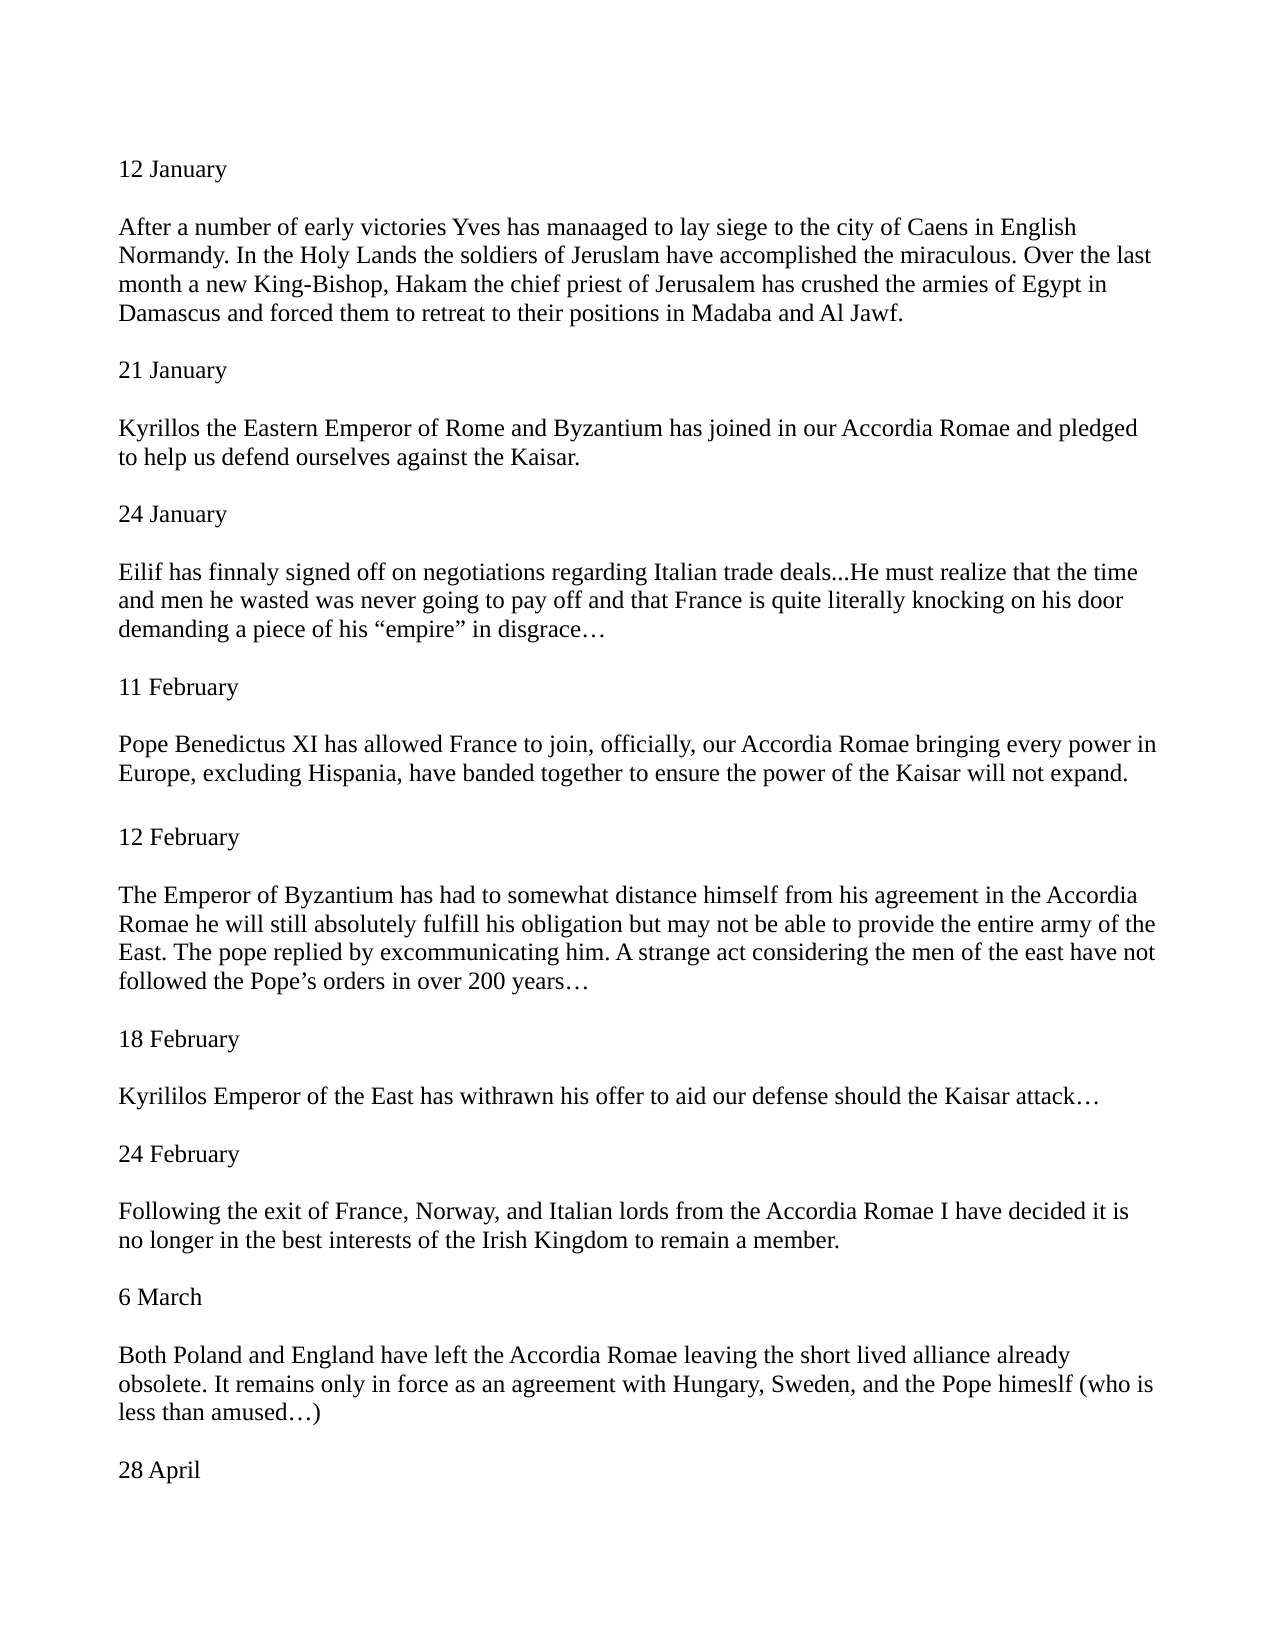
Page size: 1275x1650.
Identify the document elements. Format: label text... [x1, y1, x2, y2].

text The Emperor of Byzantium has had to somewhat distance himself from his agreement in the Accordia Romae he will still absolutely fulfill his obligation but may not be able to provide the entire army of the East. The pope replied by excommunicating him. A strange act considering the men of the east have not followed the Pope’s orders in over 200 years… [118, 880, 1157, 995]
text Pope Benedictus XI has allowed France to join, officially, our Accordia Romae bringing every power in Europe, excluding Hispania, have banded together to ensure the power of the Kaisar will not expand. [118, 700, 1157, 787]
text 12 February [118, 822, 1157, 851]
text 24 February [118, 1139, 1157, 1167]
text Following the exit of France, Norway, and Italian lords from the Accordia Romae I have decided it is no longer in the best interests of the Irish Kingdom to remain a member. [118, 1196, 1157, 1254]
text Kyrillos the Eastern Emperor of Rome and Byzantium has joined in our Accordia Romae and pledged to help us defend ourselves against the Kaisar. [118, 413, 1157, 470]
text After a number of early victories Yves has manaaged to lay siege to the city of Caens in English Normandy. In the Holy Lands the soldiers of Jeruslam have accomplished the miraculous. Over the last month a new King-Bishop, Hakam the chief priest of Jerusalem has crushed the armies of Egypt in Damascus and forced them to retreat to their positions in Madaba and Al Jawf. [118, 212, 1157, 327]
text 24 January [118, 499, 1157, 528]
text 28 April [118, 1455, 1157, 1484]
text 12 January [118, 154, 1157, 183]
text 11 February [118, 672, 1157, 700]
text Both Poland and England have left the Accordia Romae leaving the short lived alliance already obsolete. It remains only in force as an agreement with Hungary, Sweden, and the Pope himeslf (who is less than amused…) [118, 1340, 1157, 1426]
text 21 January [118, 355, 1157, 384]
text 18 February [118, 1024, 1157, 1052]
text 6 March [118, 1282, 1157, 1311]
text Kyrililos Emperor of the East has withrawn his offer to aid our defense should the Kaisar attack… [118, 1052, 1157, 1110]
text Eilif has finnaly signed off on negotiations regarding Italian trade deals...He must realize that the time and men he wasted was never going to pay off and that France is quite literally knocking on his door demanding a piece of his “empire” in disgrace… [118, 528, 1157, 643]
